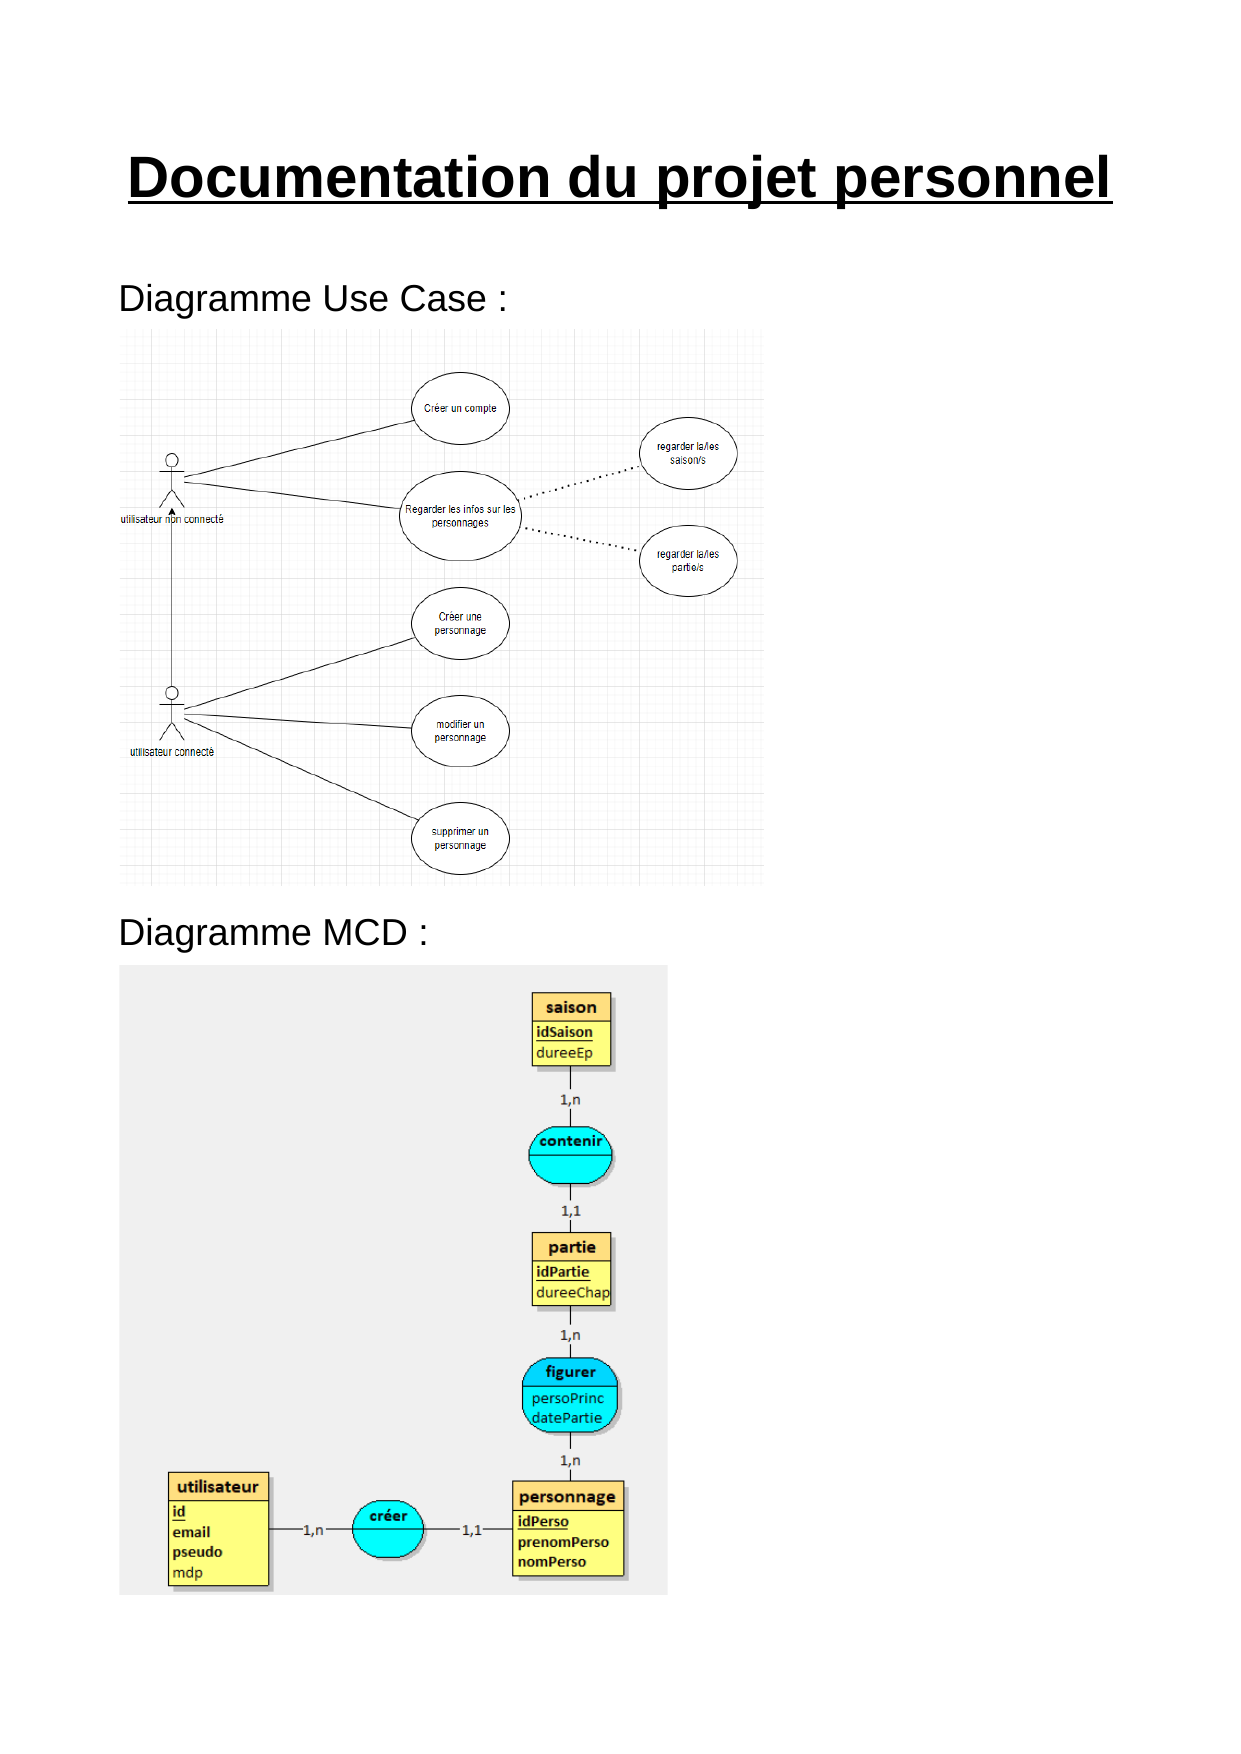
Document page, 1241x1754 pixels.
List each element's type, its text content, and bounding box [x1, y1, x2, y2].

picture [119, 965, 668, 1595]
picture [119, 329, 764, 886]
title Documentation du projet personnel [118, 143, 1122, 210]
subtitle Diagramme Use Case : [118, 277, 1122, 320]
subtitle Diagramme MCD : [118, 910, 1122, 953]
